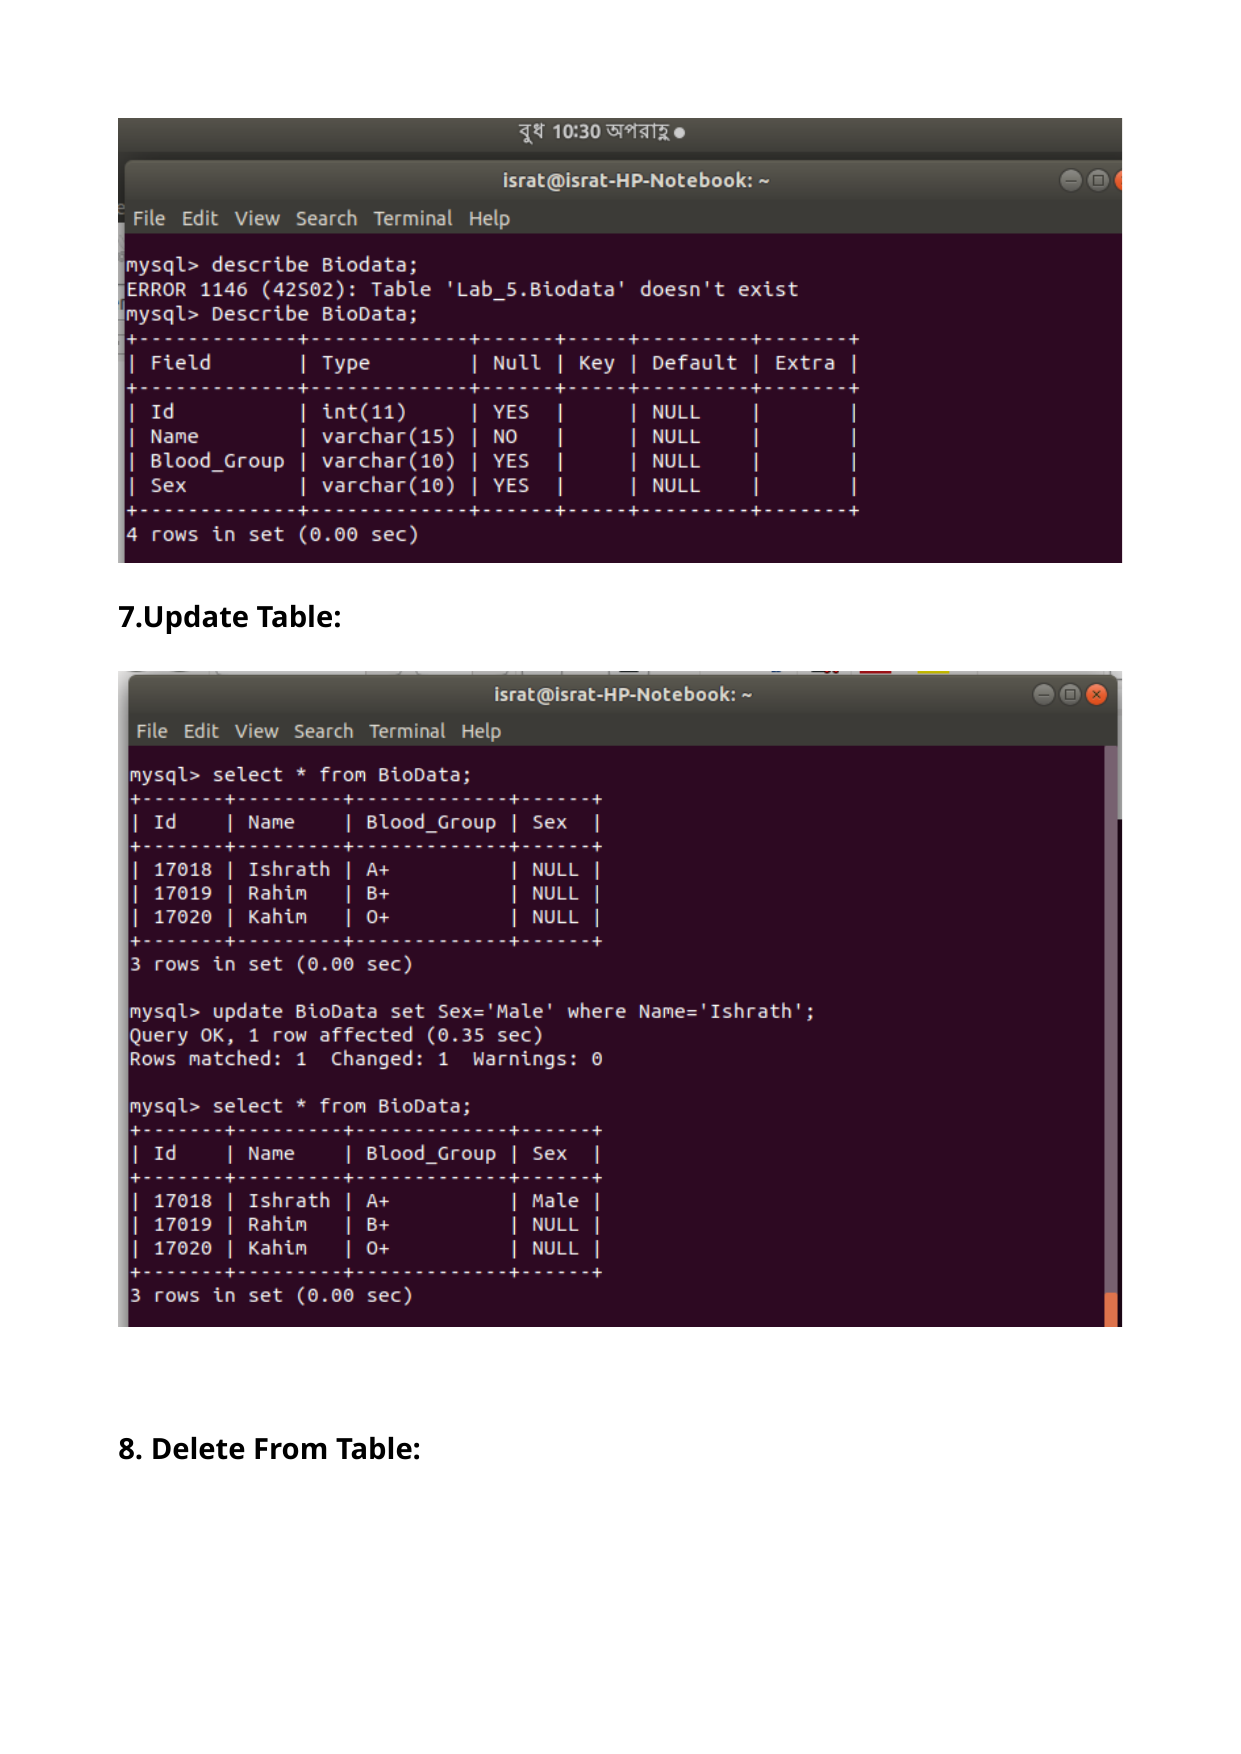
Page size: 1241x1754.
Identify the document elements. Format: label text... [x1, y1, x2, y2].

text 7.Update Table: [118, 596, 1122, 636]
text 8. Delete From Table: [118, 1429, 1122, 1468]
